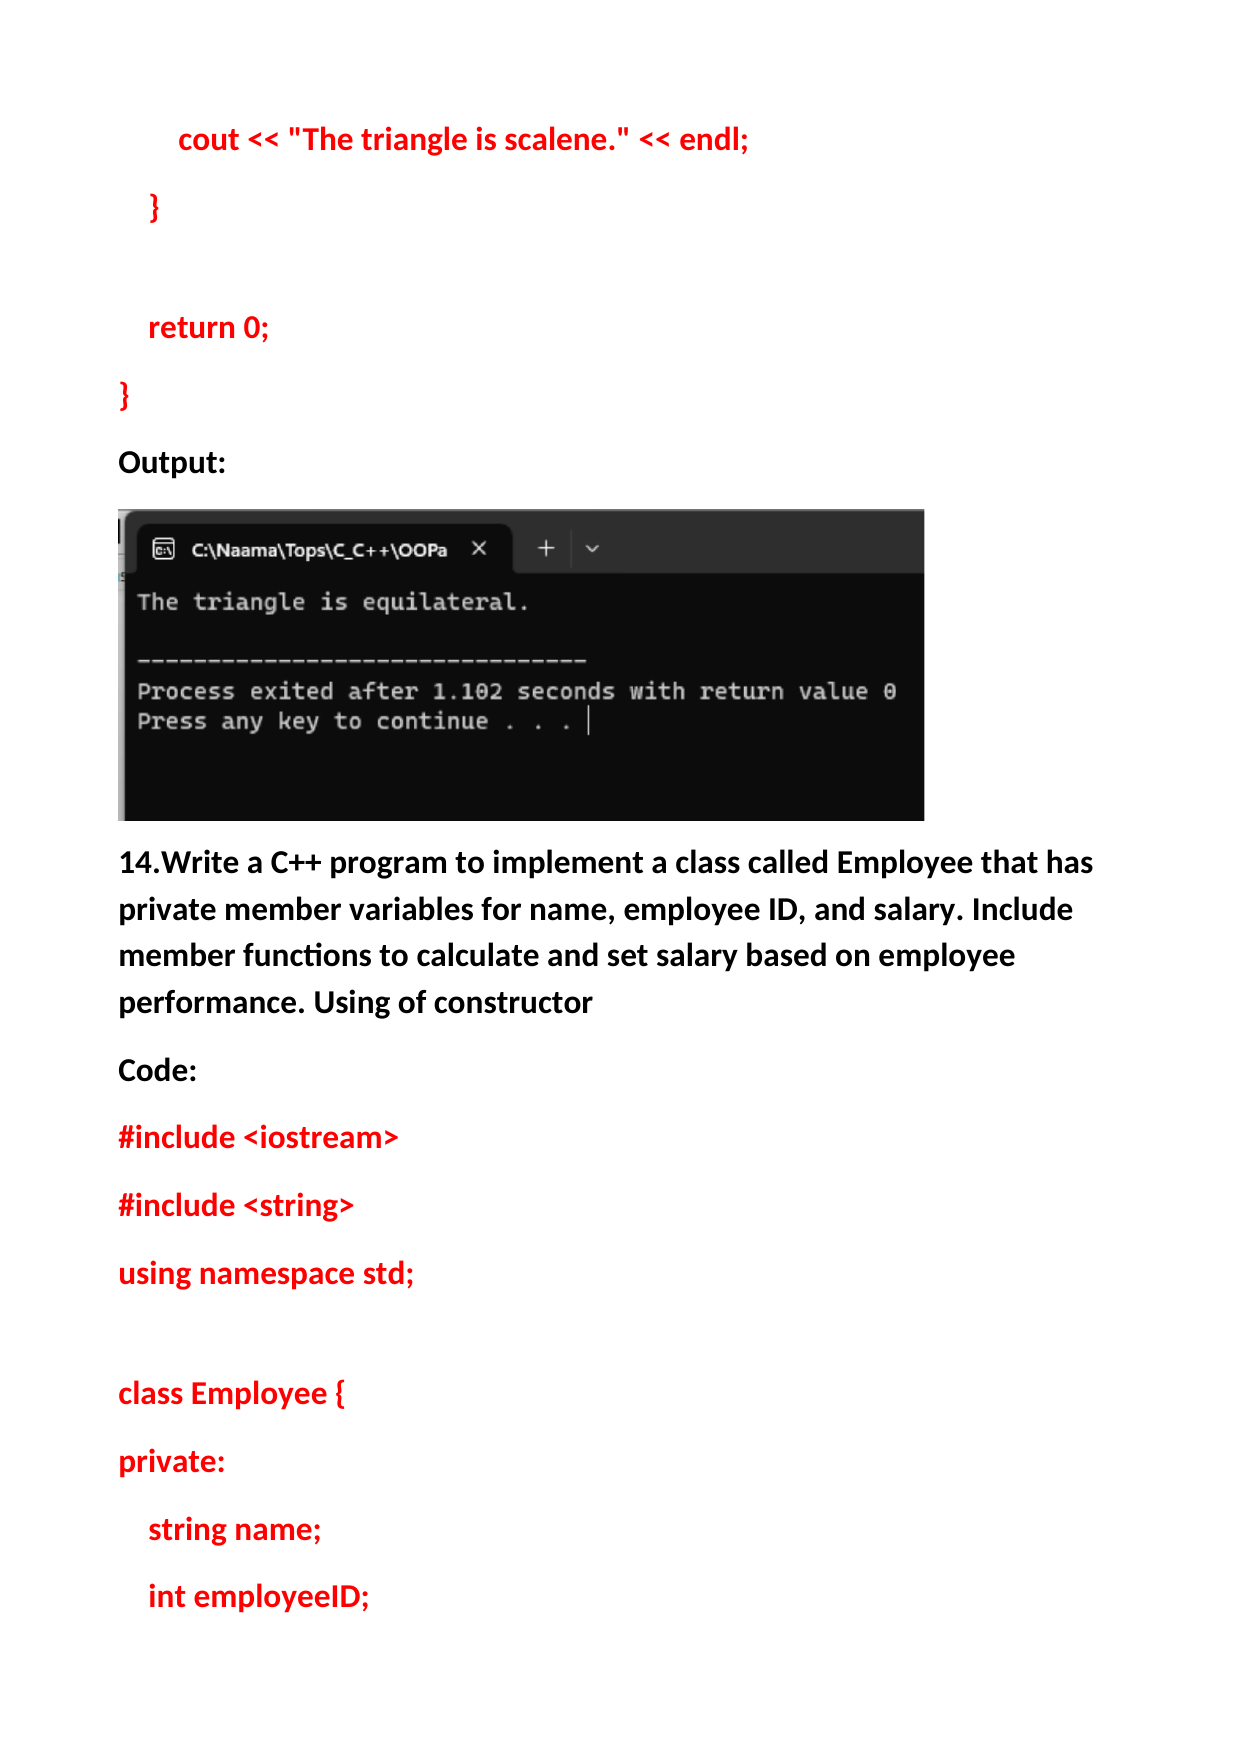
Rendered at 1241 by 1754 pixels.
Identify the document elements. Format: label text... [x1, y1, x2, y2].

text string name; [118, 1507, 1122, 1548]
text } [118, 186, 1122, 226]
text 14.Write a C++ program to implement a class called Employee that has private member variables for name, employee ID, and salary. Include member functions to calculate and set salary based on employee performance. Using of constructor [118, 841, 1122, 1022]
text using namespace std; [118, 1252, 1122, 1292]
text cout << "The triangle is scalene." << endl; [118, 118, 1122, 159]
text Code: [118, 1049, 1122, 1089]
text #include <iostream> [118, 1116, 1122, 1157]
text class Employee { [118, 1372, 1122, 1413]
text Output: [118, 442, 1122, 482]
text int employeeID; [118, 1575, 1122, 1616]
text } [118, 374, 1122, 415]
text #include <string> [118, 1184, 1122, 1225]
text private: [118, 1440, 1122, 1481]
text return 0; [118, 306, 1122, 347]
